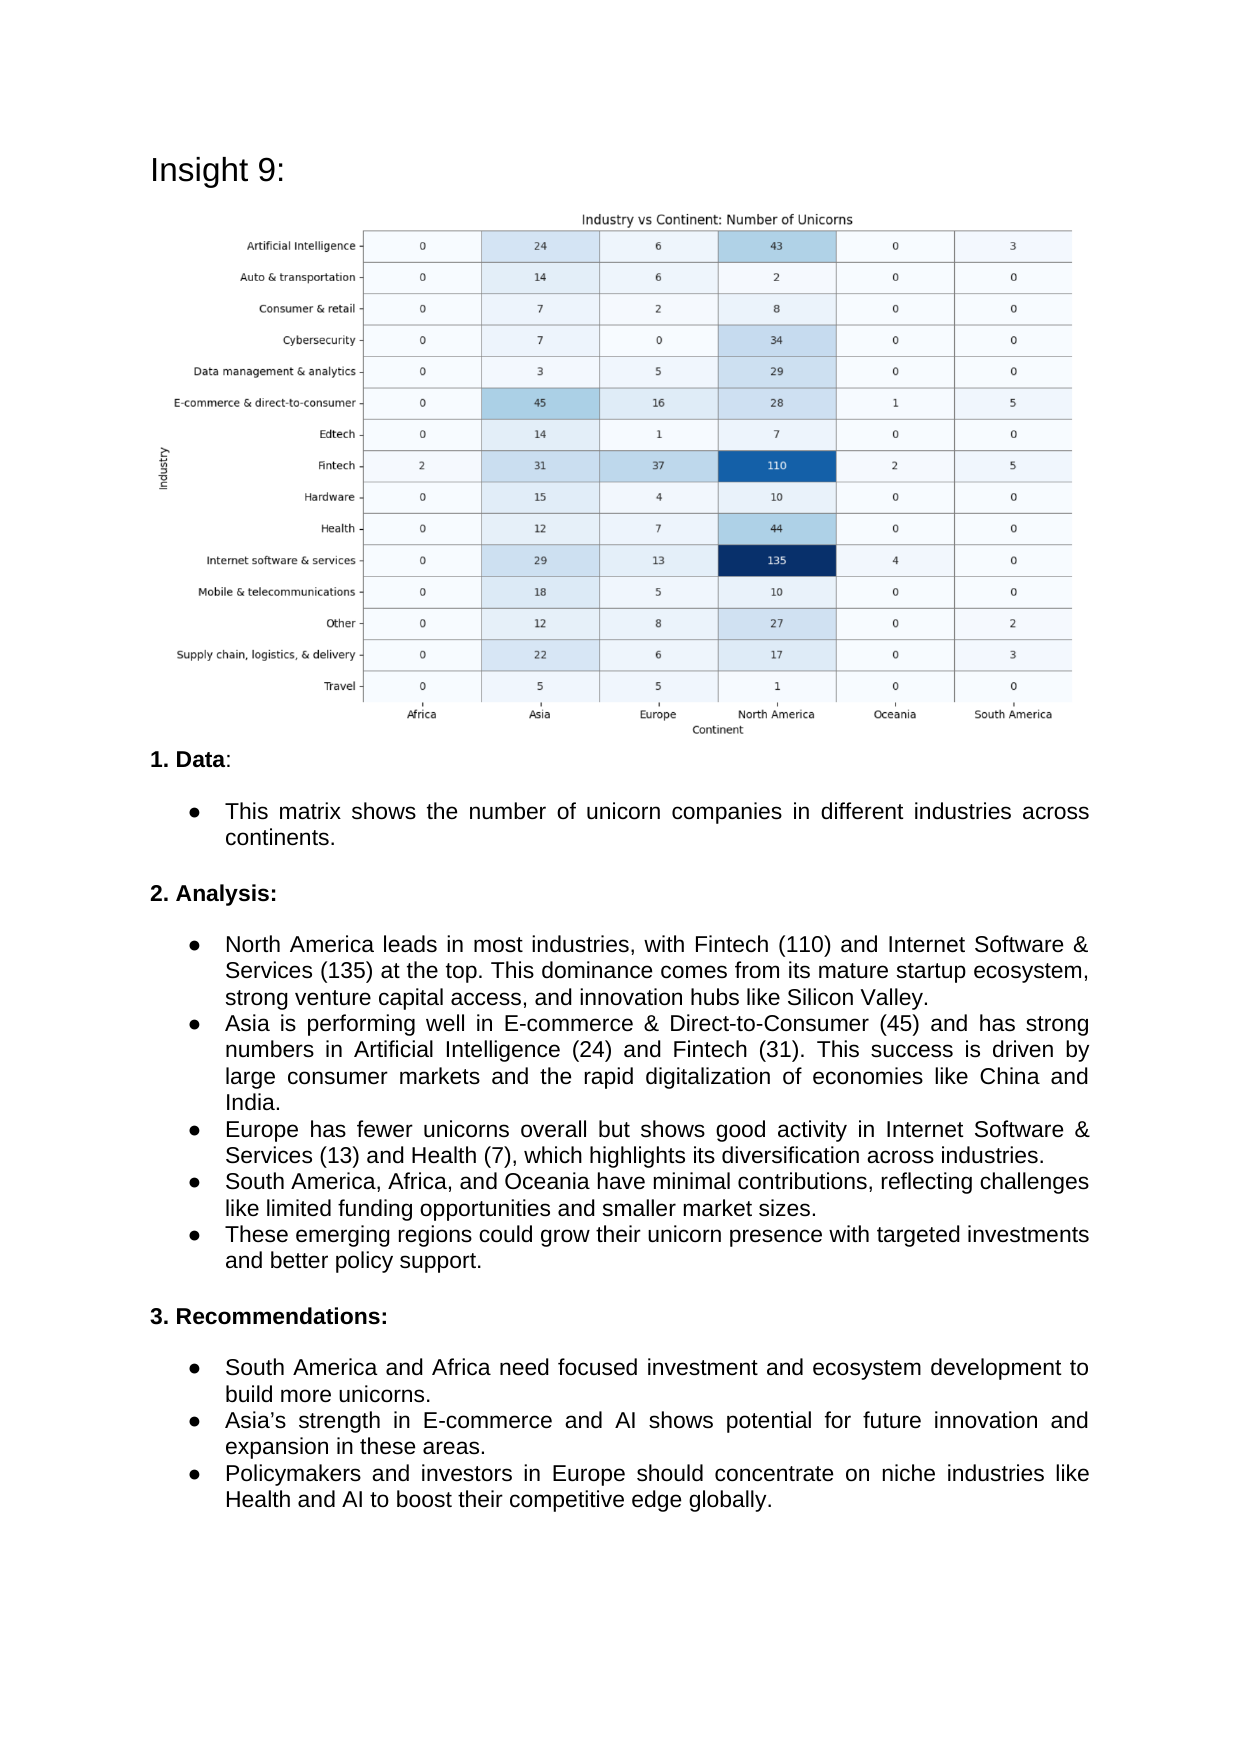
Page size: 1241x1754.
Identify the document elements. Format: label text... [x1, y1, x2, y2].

list Policymakers and investors in Europe should concentrate on niche industries like Health and AI to boost their competitive edge globally. [187, 1459, 1090, 1512]
text 3. Recommendations: [150, 1303, 1090, 1329]
picture [150, 201, 1091, 743]
list Asia’s strength in E-commerce and AI shows potential for future innovation and expansion in these areas. [187, 1407, 1090, 1459]
text 2. Analysis: [150, 880, 1090, 906]
list These emerging regions could grow their unicorn presence with targeted investments and better policy support. [187, 1221, 1090, 1274]
list Asia is performing well in E-commerce & Direct-to-Consumer (45) and has strong numbers in Artificial Intelligence (24) and Fintech (31). This success is driven by large consumer markets and the rapid digitalization of economies like China and India. [187, 1010, 1090, 1116]
list This matrix shows the number of unicorn companies in different industries across continents. [187, 798, 1090, 851]
text 1. Data: [150, 746, 1090, 773]
list South America and Africa need focused investment and ecosystem development to build more unicorns. [187, 1354, 1090, 1407]
list North America leads in most industries, with Fintech (110) and Internet Software & Services (135) at the top. This dominance comes from its mature startup ecosystem, strong venture capital access, and innovation hubs like Silicon Valley. [187, 931, 1090, 1010]
list South America, Africa, and Oceania have minimal contributions, reflecting challenges like limited funding opportunities and smaller market sizes. [187, 1168, 1090, 1221]
subtitle Insight 9: [150, 150, 1090, 188]
list Europe has fewer unicorns overall but shows good activity in Internet Software & Services (13) and Health (7), which highlights its diversification across industries. [187, 1116, 1090, 1168]
